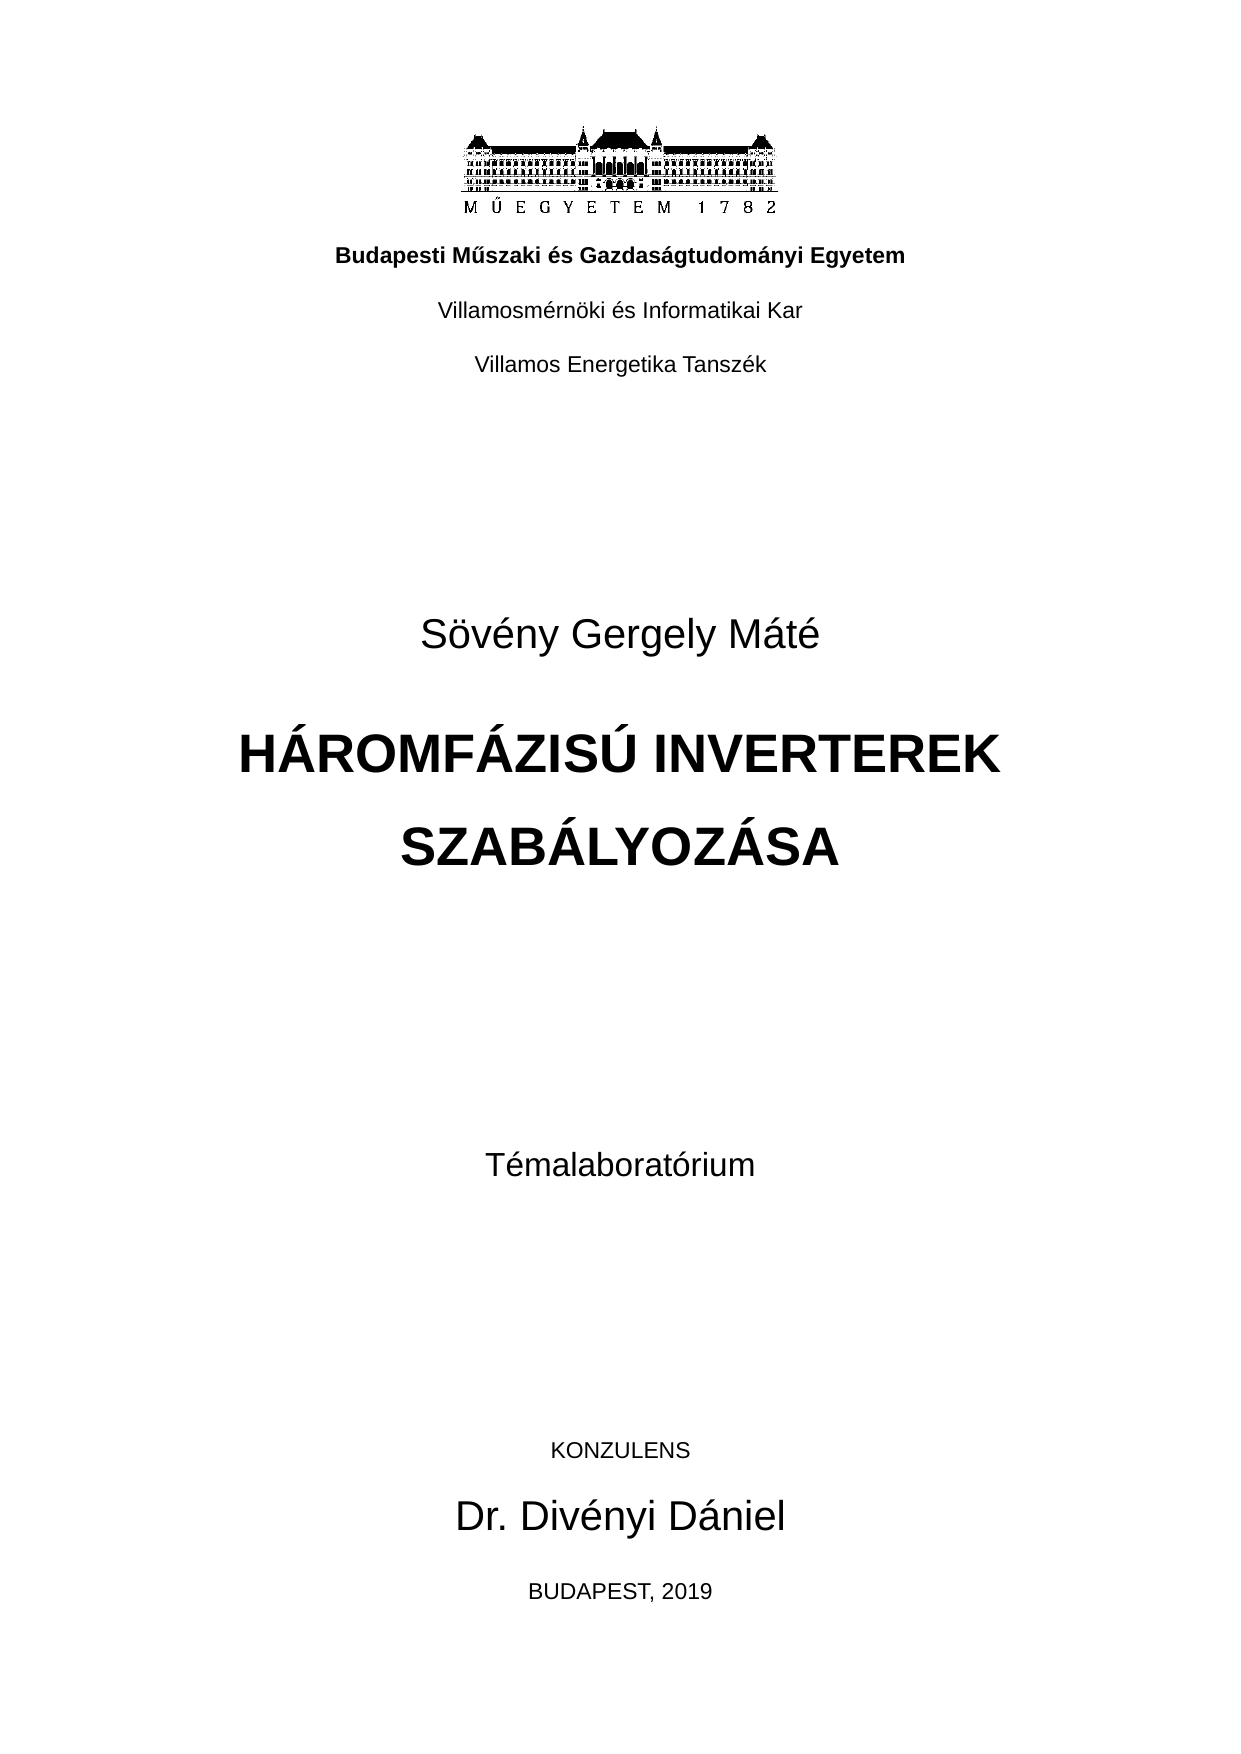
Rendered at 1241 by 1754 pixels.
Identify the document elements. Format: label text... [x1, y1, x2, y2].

table_cell Sövény Gergely Máté HÁROMFÁZISÚ INVERTEREK SZABÁLYOZÁSA [89, 399, 1152, 895]
table_cell Témalaboratórium [89, 895, 1152, 1204]
picture [461, 123, 779, 213]
table_cell KONZULENS Dr. Divényi Dániel BUDAPEST, 2019 [89, 1204, 1152, 1625]
table_header Budapesti Műszaki és Gazdaságtudományi Egyetem Villamosmérnöki és Informatikai Kar Villamos Energetika Tanszék [89, 118, 1152, 398]
